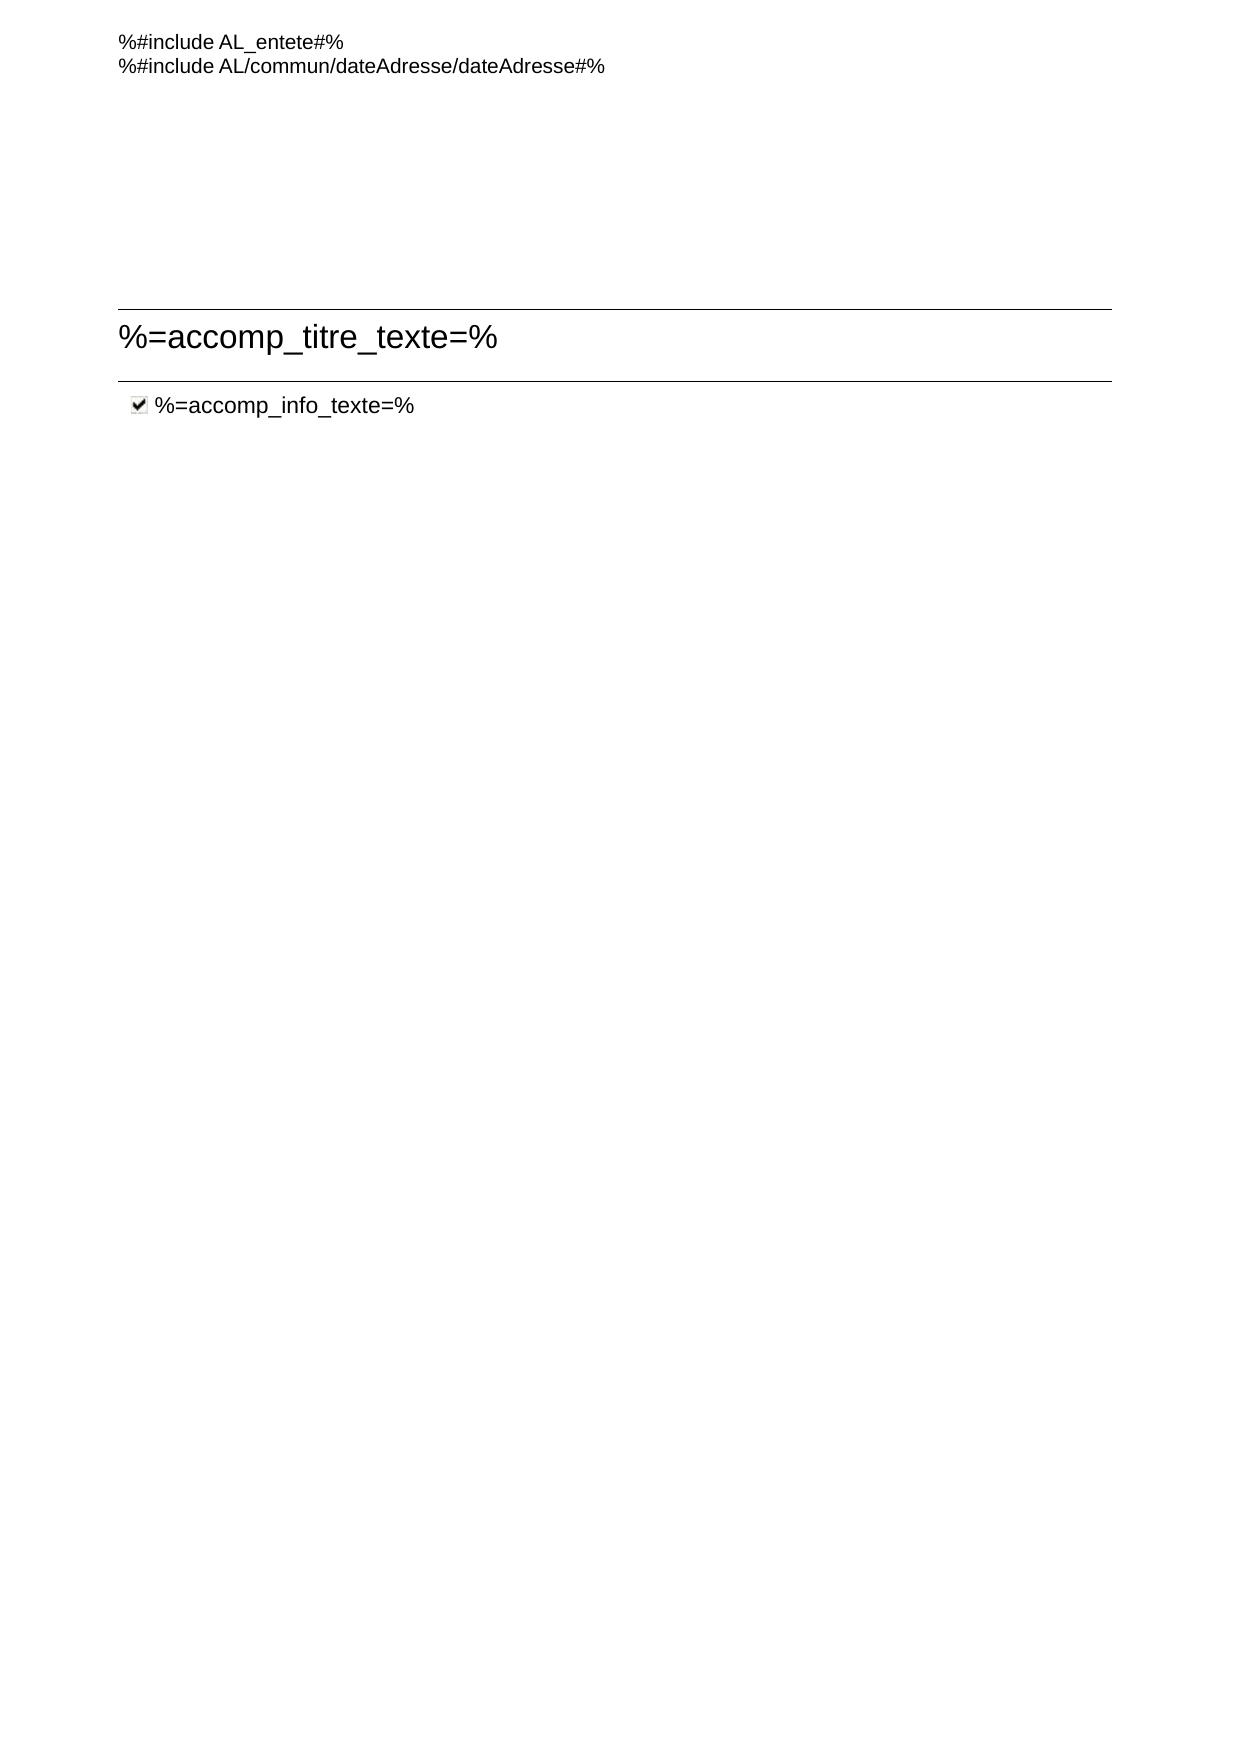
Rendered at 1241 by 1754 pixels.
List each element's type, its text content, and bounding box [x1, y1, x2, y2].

text %=accomp_info_texte=% [118, 392, 1122, 418]
picture [130, 396, 148, 414]
text %=accomp_titre_texte=% [118, 317, 1122, 355]
text %#include AL/commun/dateAdresse/dateAdresse#% [118, 53, 1122, 77]
text %#include AL_entete#% [118, 29, 1122, 53]
